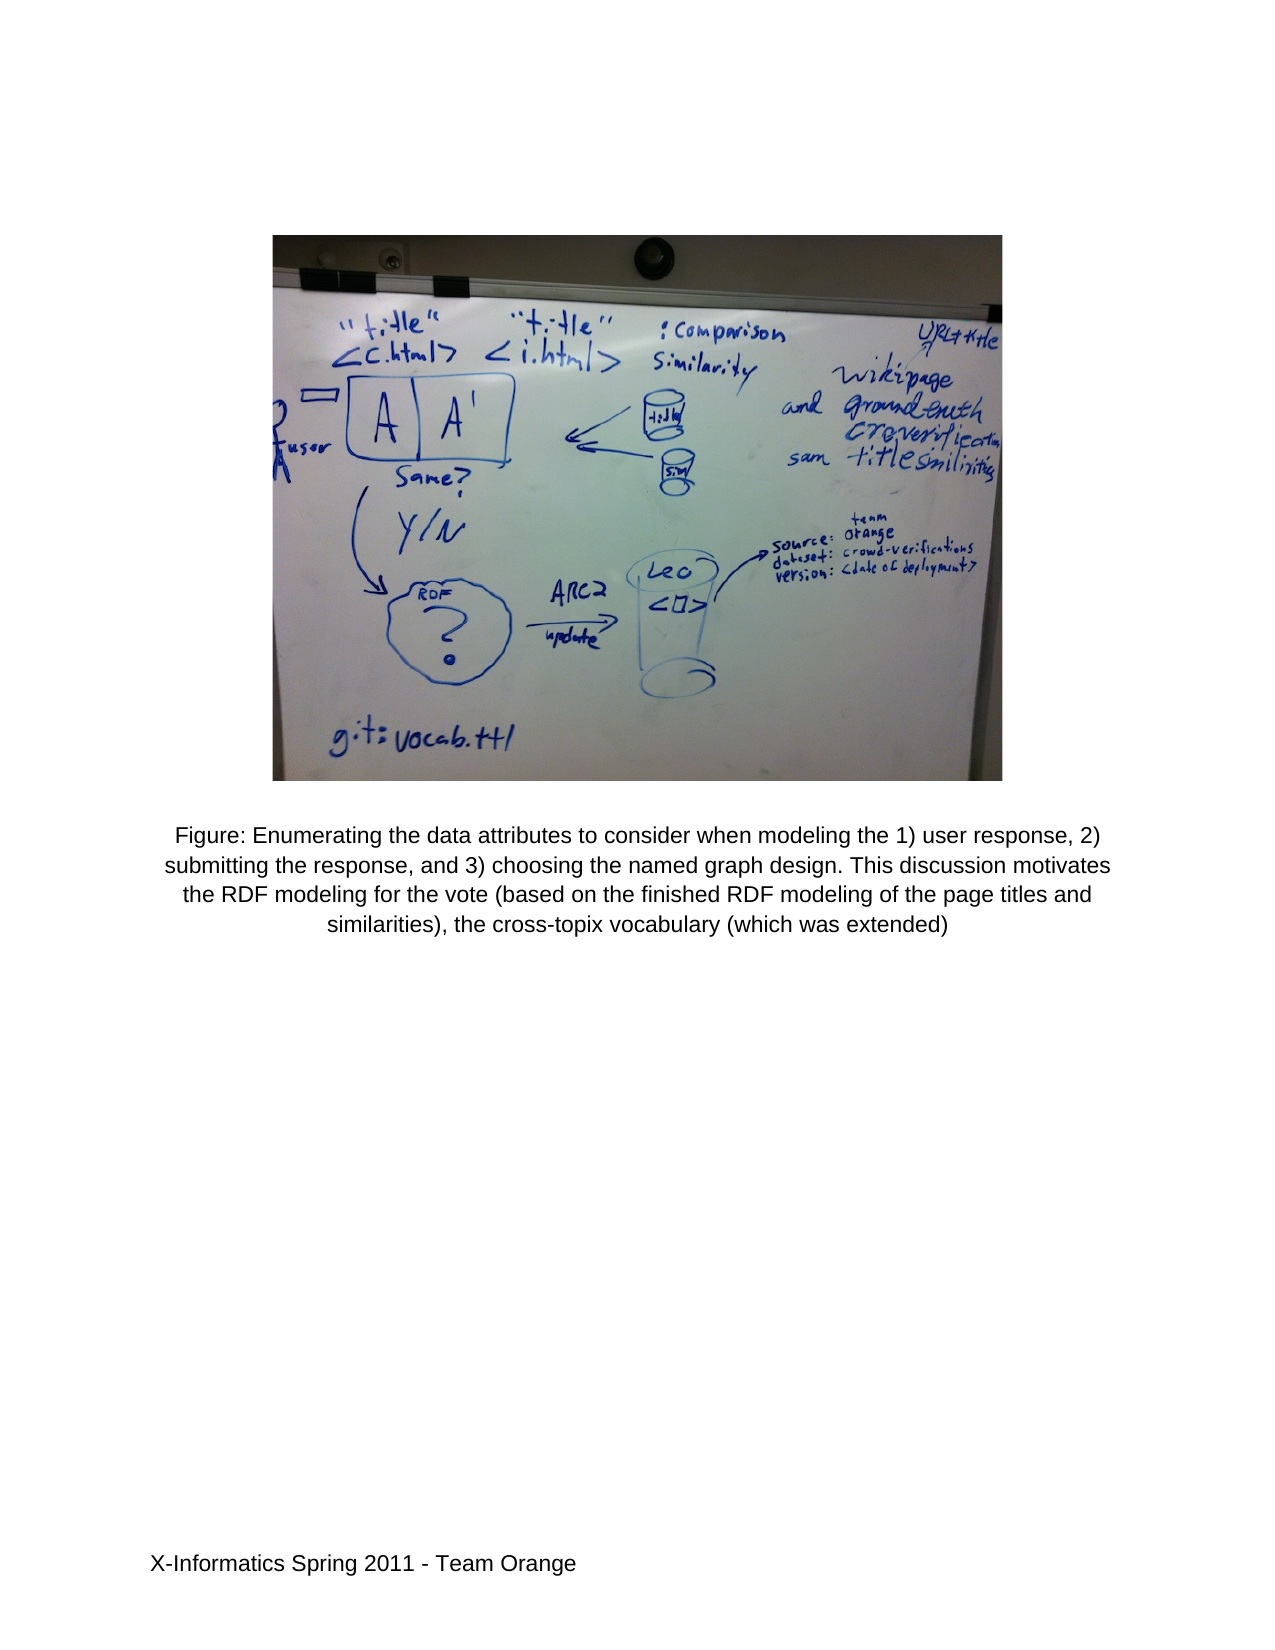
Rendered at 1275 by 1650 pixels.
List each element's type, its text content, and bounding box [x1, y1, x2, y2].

subtitle Figure: Enumerating the data attributes to consider when modeling the 1) user response, 2) submitting the response, and 3) choosing the named graph design. This discussion motivates the RDF modeling for the vote (based on the finished RDF modeling of the page titles and similarities), the cross-topix vocabulary (which was extended) [150, 823, 1125, 937]
picture [272, 235, 1003, 781]
